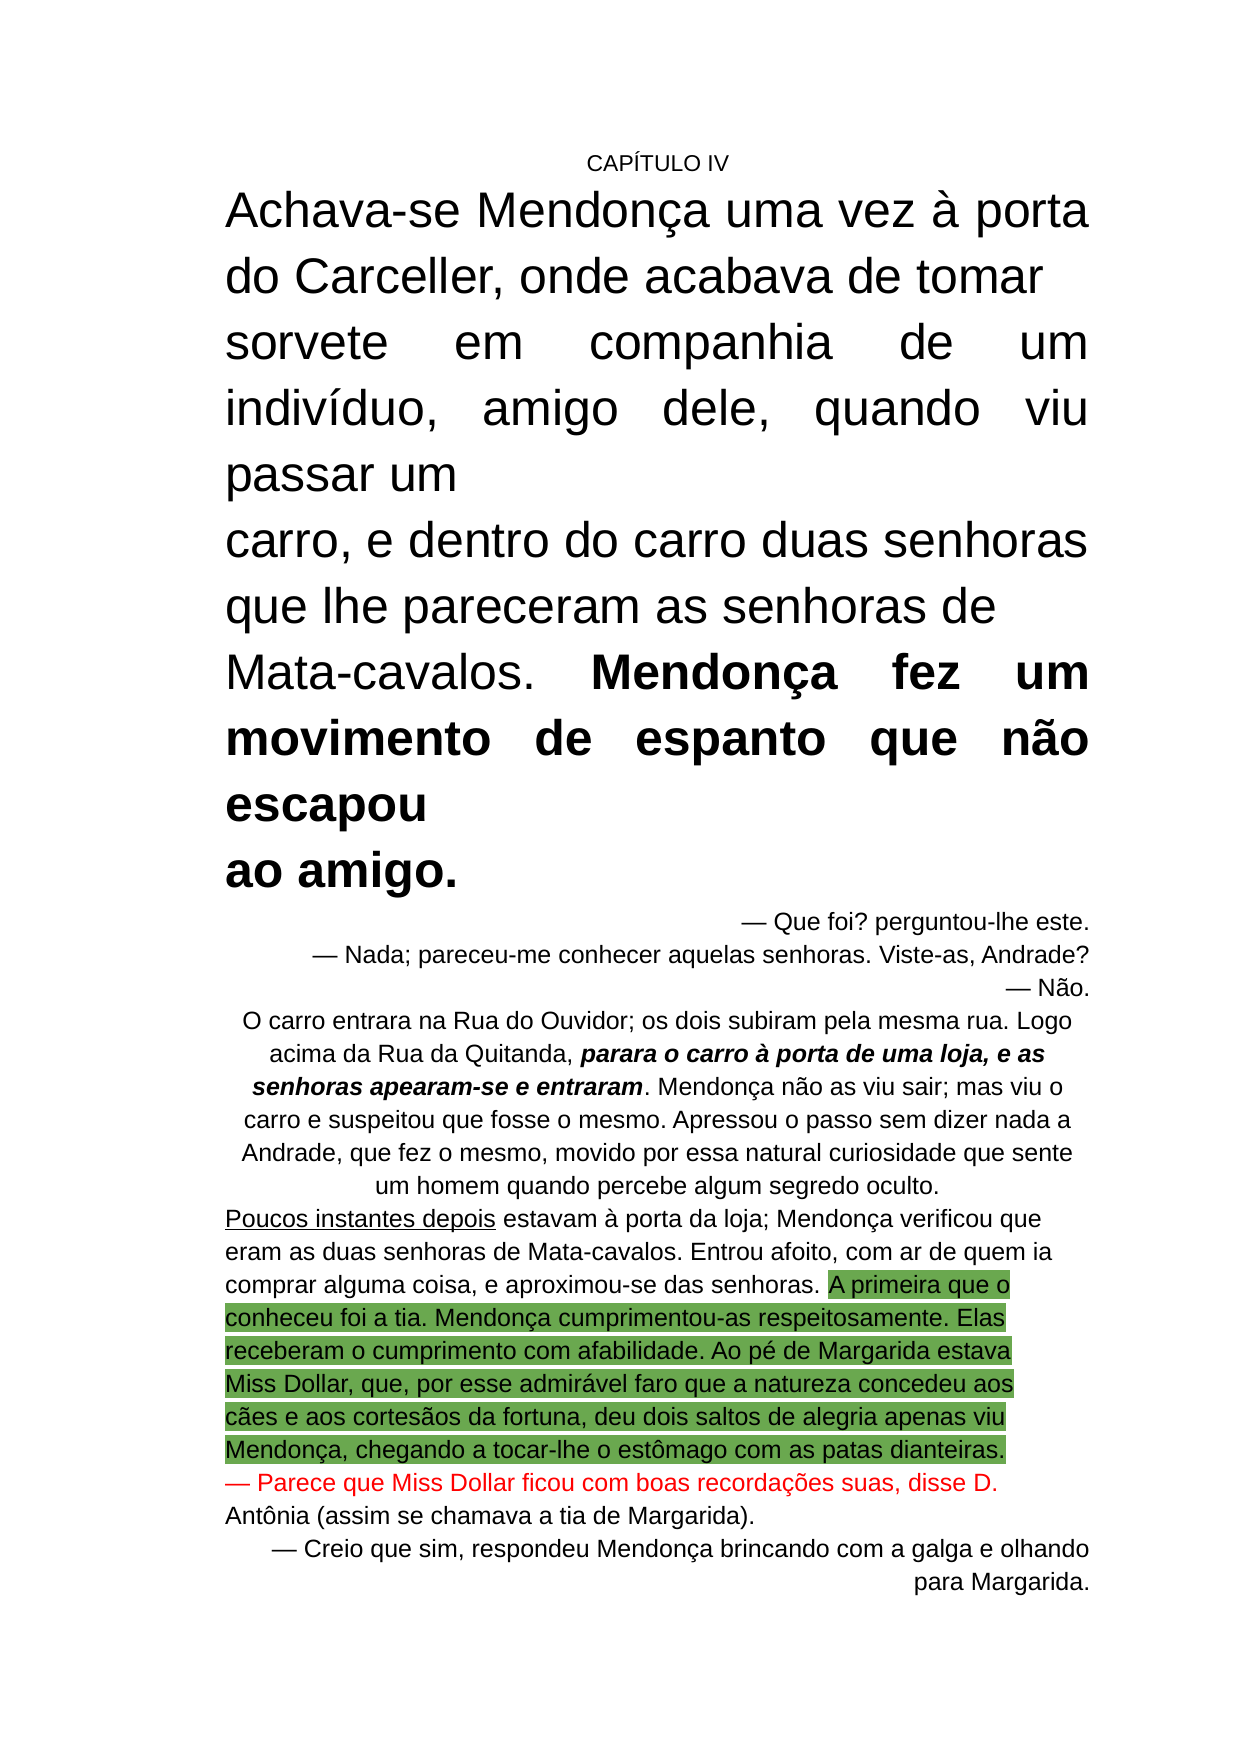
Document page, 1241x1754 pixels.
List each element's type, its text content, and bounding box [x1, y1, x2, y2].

text para Margarida. [225, 1567, 1090, 1596]
text Achava-se Mendonça uma vez à porta do Carceller, onde acabava de tomar [225, 180, 1090, 304]
text sorvete em companhia de um indivíduo, amigo dele, quando viu passar um [225, 312, 1090, 502]
text Poucos instantes depois estavam à porta da loja; Mendonça verificou que [225, 1204, 1090, 1233]
text carro, e dentro do carro duas senhoras que lhe pareceram as senhoras de [225, 510, 1090, 634]
text CAPÍTULO IV [225, 150, 1090, 176]
text — Parece que Miss Dollar ficou com boas recordações suas, disse D. [225, 1468, 1090, 1497]
text Antônia (assim se chamava a tia de Margarida). [225, 1501, 1090, 1530]
text acima da Rua da Quitanda, parara o carro à porta de uma loja, e as [225, 1039, 1090, 1067]
text receberam o cumprimento com afabilidade. Ao pé de Margarida estava [225, 1336, 1090, 1365]
text O carro entrara na Rua do Ouvidor; os dois subiram pela mesma rua. Logo [225, 1006, 1090, 1034]
text — Nada; pareceu-me conhecer aquelas senhoras. Viste-as, Andrade? [225, 940, 1090, 968]
text eram as duas senhoras de Mata-cavalos. Entrou afoito, com ar de quem ia [225, 1237, 1090, 1266]
text — Não. [225, 973, 1090, 1001]
text — Creio que sim, respondeu Mendonça brincando com a galga e olhando [225, 1534, 1090, 1563]
text cães e aos cortesãos da fortuna, deu dois saltos de alegria apenas viu [225, 1402, 1090, 1431]
text Mendonça, chegando a tocar-lhe o estômago com as patas dianteiras. [225, 1435, 1090, 1464]
text Mata-cavalos. Mendonça fez um movimento de espanto que não escapou [225, 642, 1090, 832]
text — Que foi? perguntou-lhe este. [225, 907, 1090, 935]
text um homem quando percebe algum segredo oculto. [225, 1171, 1090, 1199]
text comprar alguma coisa, e aproximou-se das senhoras. A primeira que o [225, 1270, 1090, 1299]
text ao amigo. [225, 841, 1090, 898]
text conheceu foi a tia. Mendonça cumprimentou-as respeitosamente. Elas [225, 1303, 1090, 1332]
text carro e suspeitou que fosse o mesmo. Apressou o passo sem dizer nada a [225, 1105, 1090, 1133]
text senhoras apearam-se e entraram. Mendonça não as viu sair; mas viu o [225, 1072, 1090, 1101]
text Andrade, que fez o mesmo, movido por essa natural curiosidade que sente [225, 1138, 1090, 1167]
text Miss Dollar, que, por esse admirável faro que a natureza concedeu aos [225, 1369, 1090, 1398]
